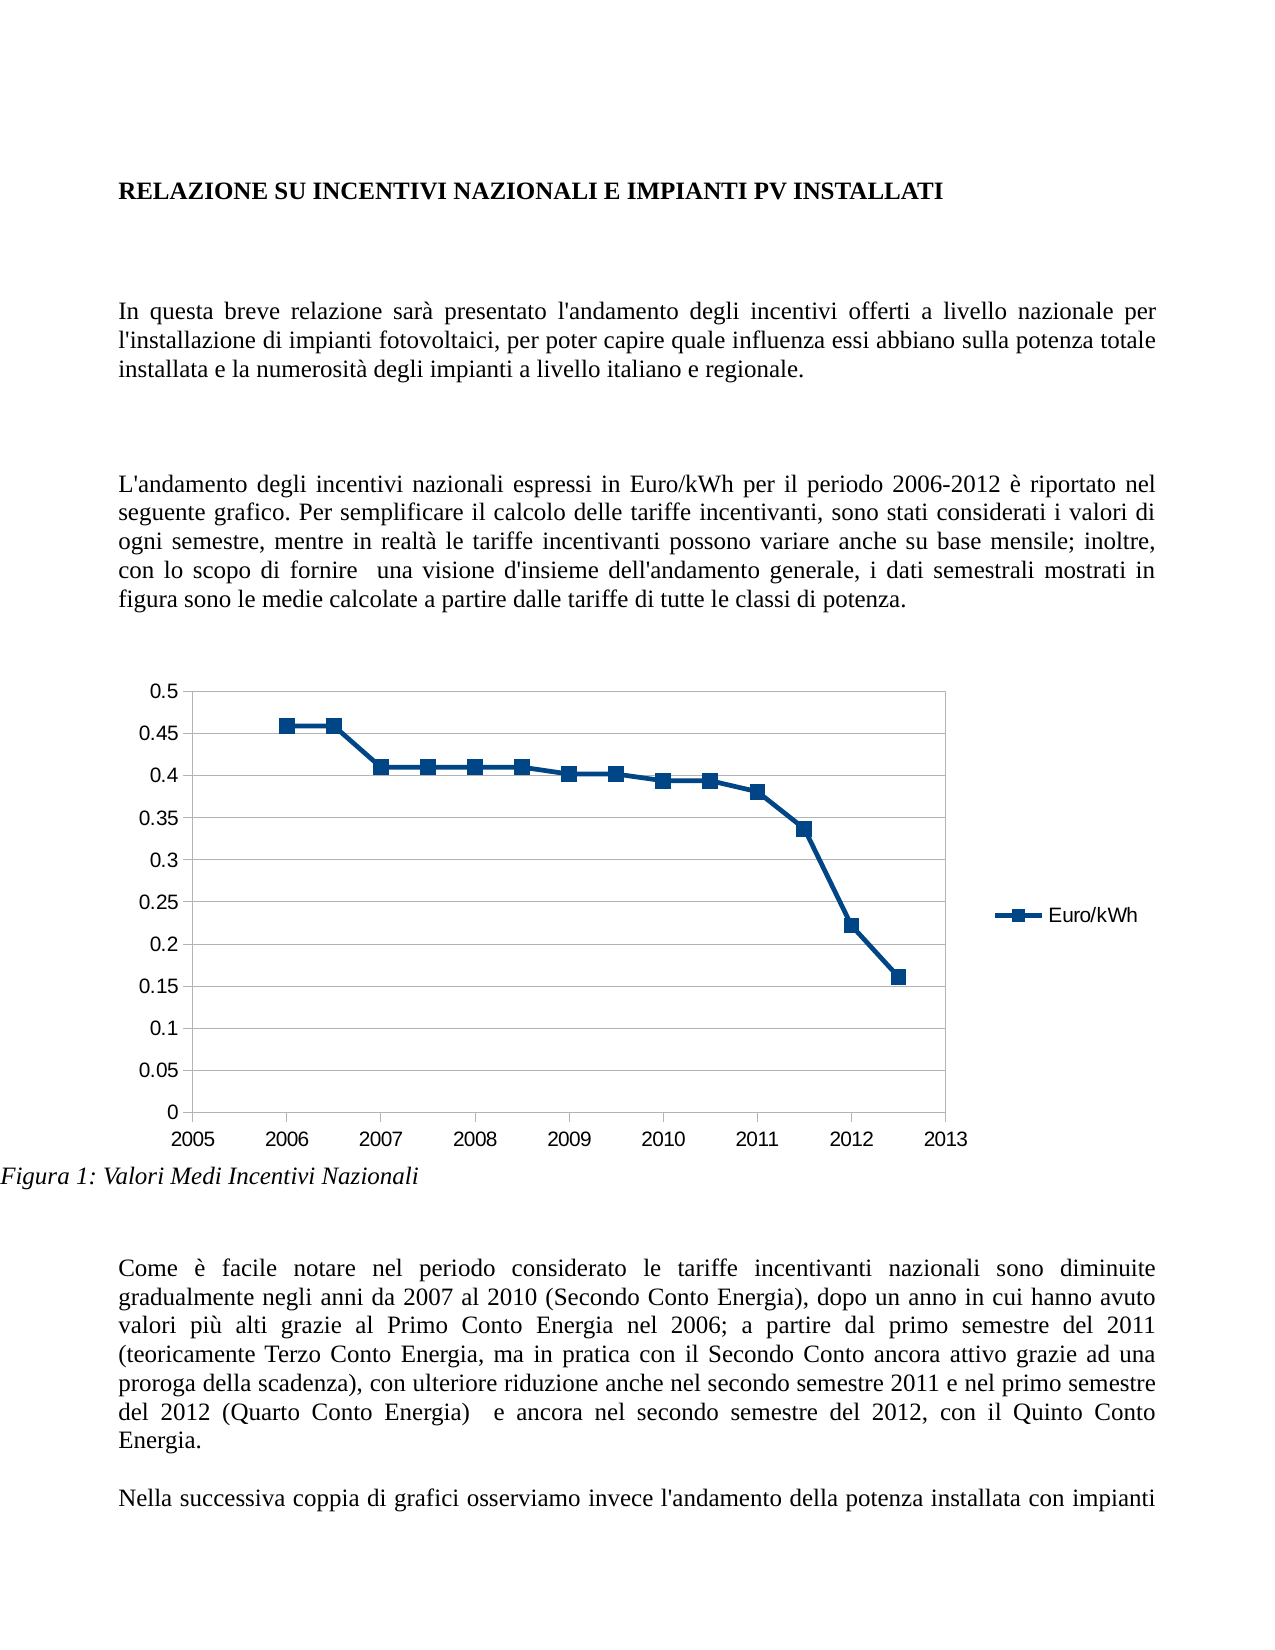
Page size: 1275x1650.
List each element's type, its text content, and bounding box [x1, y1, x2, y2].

text RELAZIONE SU INCENTIVI NAZIONALI E IMPIANTI PV INSTALLATI [118, 176, 1157, 205]
text Come è facile notare nel periodo considerato le tariffe incentivanti nazionali sono diminuite gradualmente negli anni da 2007 al 2010 (Secondo Conto Energia), dopo un anno in cui hanno avuto valori più alti grazie al Primo Conto Energia nel 2006; a partire dal primo semestre del 2011 (teoricamente Terzo Conto Energia, ma in pratica con il Secondo Conto ancora attivo grazie ad una proroga della scadenza), con ulteriore riduzione anche nel secondo semestre 2011 e nel primo semestre del 2012 (Quarto Conto Energia) e ancora nel secondo semestre del 2012, con il Quinto Conto Energia. [118, 1253, 1157, 1454]
text In questa breve relazione sarà presentato l'andamento degli incentivi offerti a livello nazionale per l'installazione di impianti fotovoltaici, per poter capire quale influenza essi abbiano sulla potenza totale installata e la numerosità degli impianti a livello italiano e regionale. [118, 296, 1157, 382]
text Nella successiva coppia di grafici osserviamo invece l'andamento della potenza installata con impianti [118, 1483, 1157, 1512]
text L'andamento degli incentivi nazionali espressi in Euro/kWh per il periodo 2006-2012 è riportato nel seguente grafico. Per semplificare il calcolo delle tariffe incentivanti, sono stati considerati i valori di ogni semestre, mentre in realtà le tariffe incentivanti possono variare anche su base mensile; inoltre, con lo scopo di fornire una visione d'insieme dell'andamento generale, i dati semestrali mostrati in figura sono le medie calcolate a partire dalle tariffe di tutte le classi di potenza. [118, 469, 1157, 612]
text Figura 1: Valori Medi Incentivi Nazionali [0, 682, 1275, 1189]
